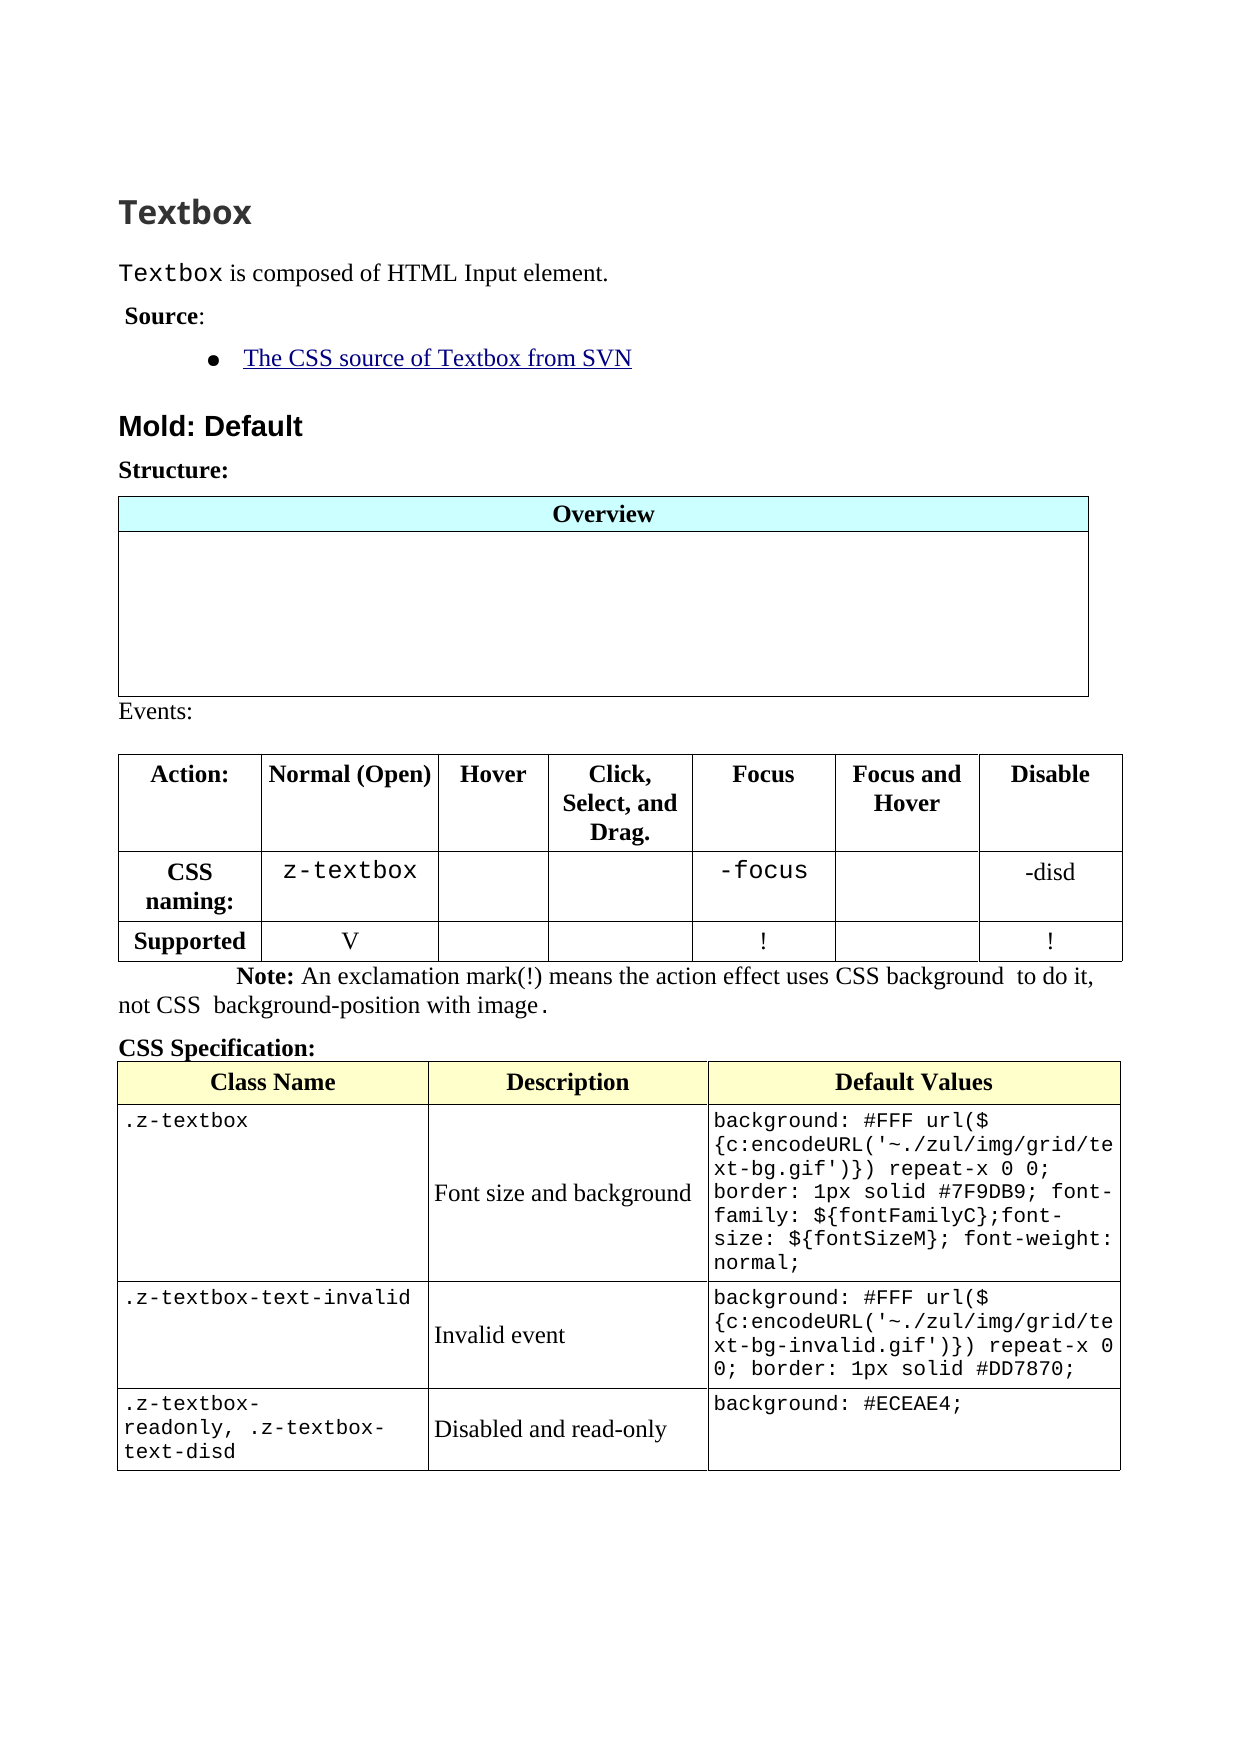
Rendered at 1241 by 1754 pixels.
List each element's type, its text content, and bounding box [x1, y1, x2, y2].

table_cell [119, 532, 1088, 696]
table_cell -disd [980, 852, 1122, 921]
table_cell Font size and background [429, 1105, 707, 1281]
table_cell ! [693, 922, 835, 961]
text Structure: [118, 455, 1122, 484]
text Note: An exclamation mark(!) means the action effect uses CSS background to do it, not CSS background-position with image. [118, 962, 1122, 1020]
table_cell [836, 852, 978, 921]
table_header Class Name [118, 1062, 428, 1104]
table_cell V [262, 922, 438, 961]
subtitle Textbox [118, 189, 1122, 234]
table_cell Supported [119, 922, 261, 961]
table_cell .z-textbox-text-invalid [118, 1282, 428, 1388]
list The CSS source of Textbox from SVN [236, 343, 1122, 371]
table_cell [439, 852, 548, 921]
text Textbox is composed of HTML Input element. [118, 258, 1122, 289]
table_cell CSS naming: [119, 852, 261, 921]
subtitle Mold: Default [118, 409, 1122, 442]
table_cell [549, 852, 692, 921]
table_cell Disabled and read-only [429, 1389, 707, 1470]
table_cell z-textbox [262, 852, 438, 921]
table_cell background: #ECEAE4; [709, 1389, 1120, 1470]
table_header Overview [119, 497, 1088, 531]
table_cell [549, 922, 692, 961]
table_cell -focus [693, 852, 835, 921]
table_cell background: #FFF url(${c:encodeURL('~./zul/img/grid/text-bg-invalid.gif')}) repeat-x 0 0; border: 1px solid #DD7870; [709, 1282, 1120, 1388]
table_header Disable [980, 755, 1122, 851]
table_header Hover [439, 755, 548, 851]
table_header Action: [119, 755, 261, 851]
table_header Focus [693, 755, 835, 851]
text CSS Specification: [118, 1033, 1122, 1061]
table_cell ! [980, 922, 1122, 961]
text Events: [118, 696, 1122, 754]
table_header Focus and Hover [836, 755, 978, 851]
table_cell .z-textbox [118, 1105, 428, 1281]
table_header Default Values [709, 1062, 1120, 1104]
table_cell [836, 922, 978, 961]
table_header Description [429, 1062, 707, 1104]
table_header Normal (Open) [262, 755, 438, 851]
table_cell Invalid event [429, 1282, 707, 1388]
table_cell .z-textbox-readonly, .z-textbox-text-disd [118, 1389, 428, 1470]
text Source: [118, 301, 1122, 330]
table_cell [439, 922, 548, 961]
table_header Click, Select, and Drag. [549, 755, 692, 851]
table_cell background: #FFF url(${c:encodeURL('~./zul/img/grid/text-bg.gif')}) repeat-x 0 0; border: 1px solid #7F9DB9; font-family: ${fontFamilyC};font-size: ${fontSizeM}; font-weight: normal; [709, 1105, 1120, 1281]
